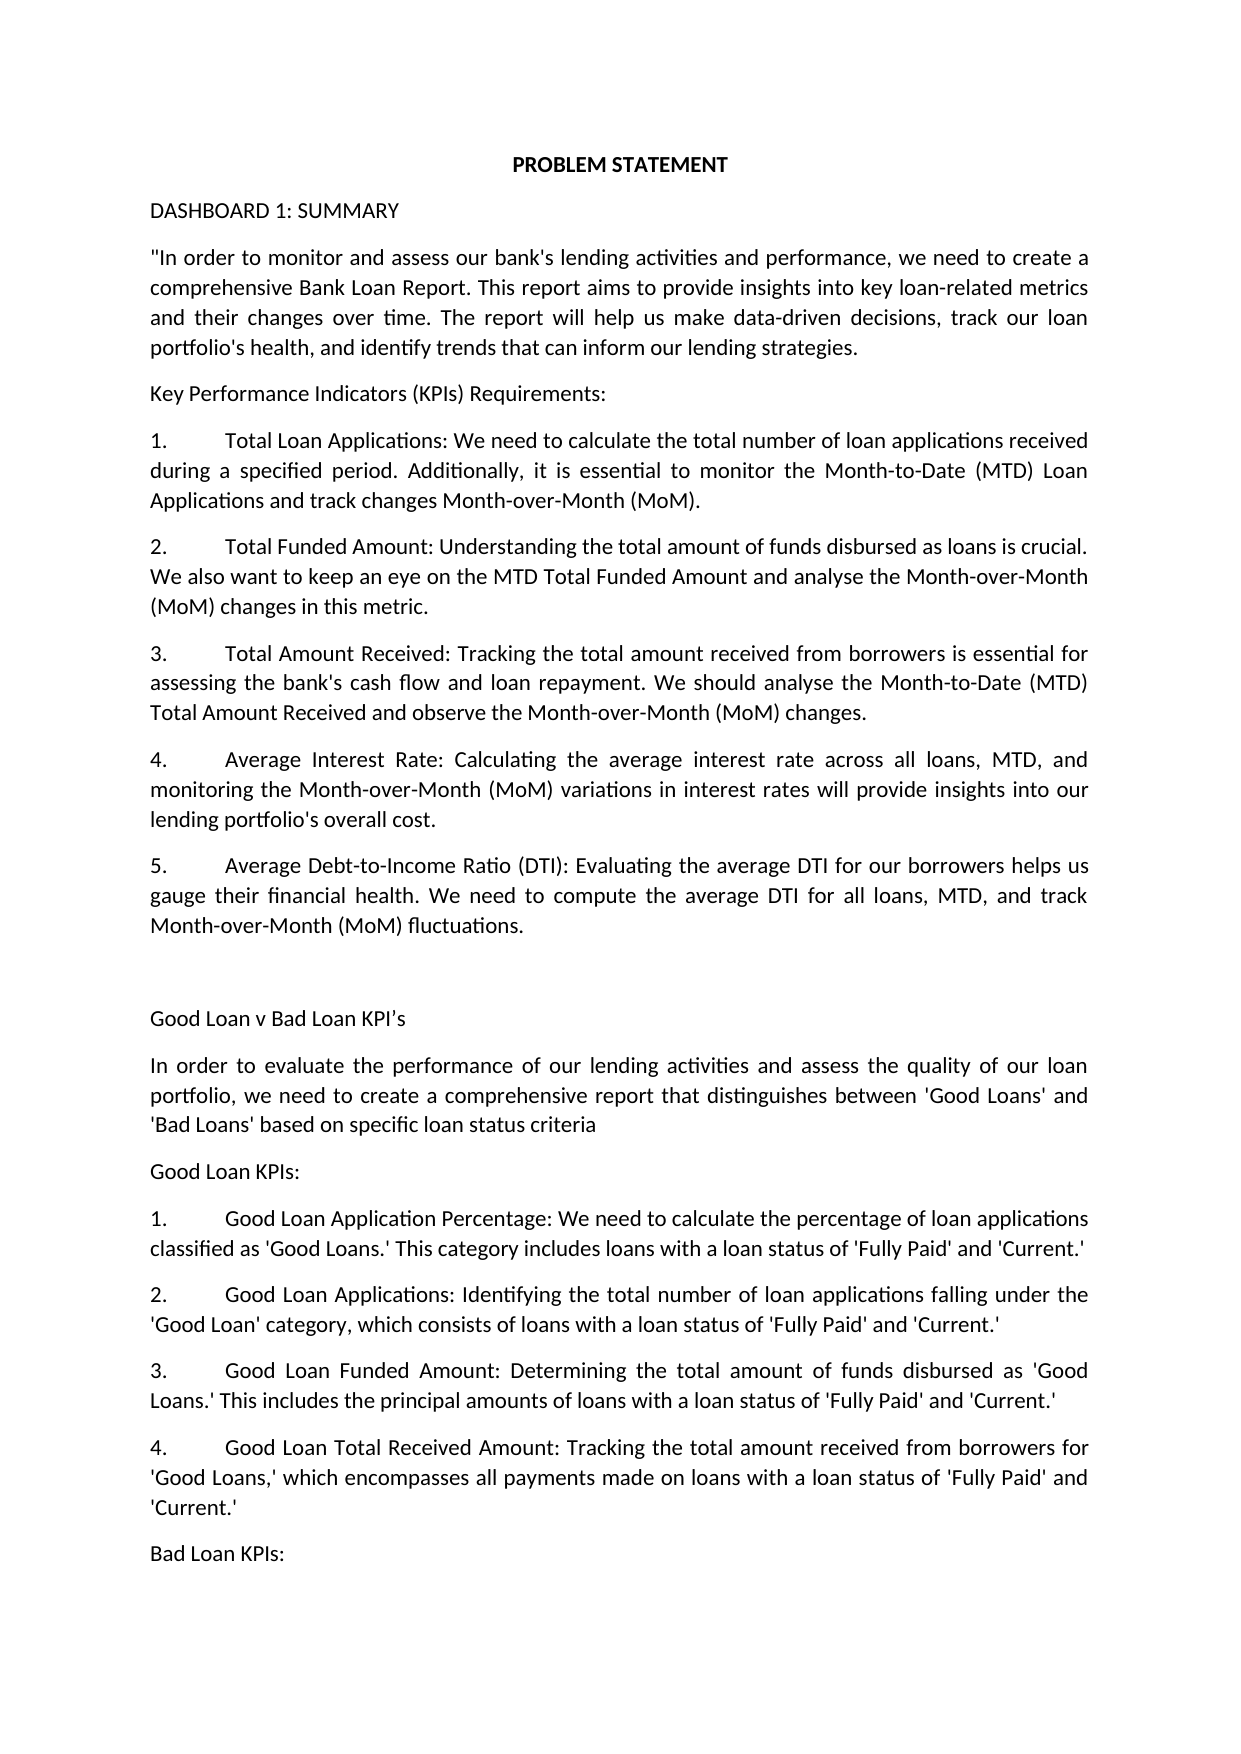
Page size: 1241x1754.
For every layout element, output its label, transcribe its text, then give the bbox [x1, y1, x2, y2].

text 4. Average Interest Rate: Calculating the average interest rate across all loans, MTD, and monitoring the Month-over-Month (MoM) variations in interest rates will provide insights into our lending portfolio's overall cost. [150, 745, 1090, 833]
text 2. Good Loan Applications: Identifying the total number of loan applications falling under the 'Good Loan' category, which consists of loans with a loan status of 'Fully Paid' and 'Current.' [150, 1280, 1090, 1338]
text 1. Total Loan Applications: We need to calculate the total number of loan applications received during a specified period. Additionally, it is essential to monitor the Month-to-Date (MTD) Loan Applications and track changes Month-over-Month (MoM). [150, 426, 1090, 514]
text In order to evaluate the performance of our lending activities and assess the quality of our loan portfolio, we need to create a comprehensive report that distinguishes between 'Good Loans' and 'Bad Loans' based on specific loan status criteria [150, 1051, 1090, 1139]
text 3. Total Amount Received: Tracking the total amount received from borrowers is essential for assessing the bank's cash flow and loan repayment. We should analyse the Month-to-Date (MTD) Total Amount Received and observe the Month-over-Month (MoM) changes. [150, 639, 1090, 726]
text 3. Good Loan Funded Amount: Determining the total amount of funds disbursed as 'Good Loans.' This includes the principal amounts of loans with a loan status of 'Fully Paid' and 'Current.' [150, 1357, 1090, 1414]
text "In order to monitor and assess our bank's lending activities and performance, we need to create a comprehensive Bank Loan Report. This report aims to provide insights into key loan-related metrics and their changes over time. The report will help us make data-driven decisions, track our loan portfolio's health, and identify trends that can inform our lending strategies. [150, 243, 1090, 361]
text 2. Total Funded Amount: Understanding the total amount of funds disbursed as loans is crucial. We also want to keep an eye on the MTD Total Funded Amount and analyse the Month-over-Month (MoM) changes in this metric. [150, 532, 1090, 620]
text DASHBOARD 1: SUMMARY [150, 197, 1090, 224]
text PROBLEM STATEMENT [150, 150, 1090, 178]
text 1. Good Loan Application Percentage: We need to calculate the percentage of loan applications classified as 'Good Loans.' This category includes loans with a loan status of 'Fully Paid' and 'Current.' [150, 1204, 1090, 1262]
text Key Performance Indicators (KPIs) Requirements: [150, 379, 1090, 407]
text Good Loan v Bad Loan KPI’s [150, 1004, 1090, 1032]
text 4. Good Loan Total Received Amount: Tracking the total amount received from borrowers for 'Good Loans,' which encompasses all payments made on loans with a loan status of 'Fully Paid' and 'Current.' [150, 1433, 1090, 1521]
text Bad Loan KPIs: [150, 1539, 1090, 1567]
text Good Loan KPIs: [150, 1157, 1090, 1185]
text 5. Average Debt-to-Income Ratio (DTI): Evaluating the average DTI for our borrowers helps us gauge their financial health. We need to compute the average DTI for all loans, MTD, and track Month-over-Month (MoM) fluctuations. [150, 851, 1090, 939]
